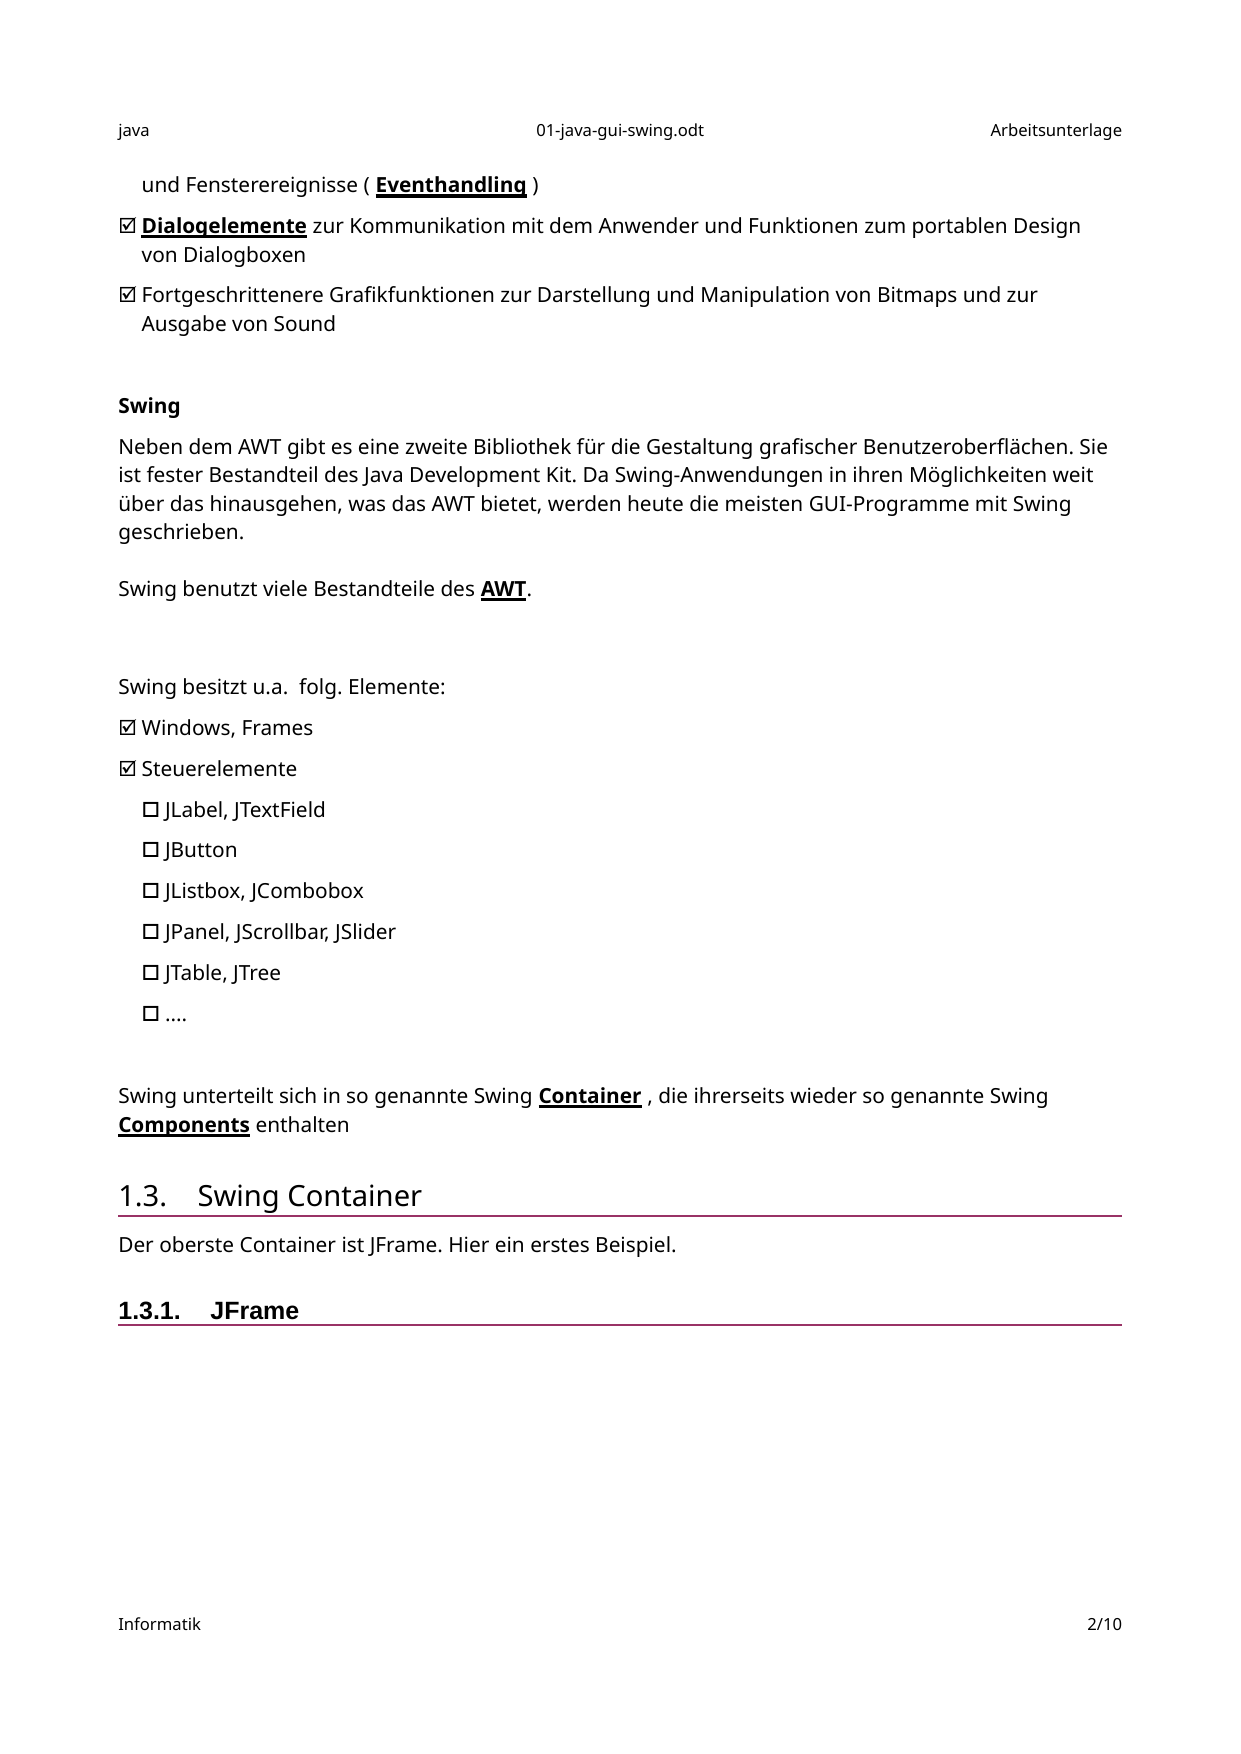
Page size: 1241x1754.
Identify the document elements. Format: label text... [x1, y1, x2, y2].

text Swing benutzt viele Bestandteile des AWT. [118, 574, 1122, 602]
list .... [141, 999, 1122, 1028]
list JButton [141, 836, 1122, 864]
list Windows, Frames [118, 713, 1122, 741]
list JLabel, JTextField [141, 795, 1122, 823]
text Swing unterteilt sich in so genannte Swing Container , die ihrerseits wieder so genannte Swing Components enthalten [118, 1081, 1122, 1138]
list JListbox, JCombobox [141, 877, 1122, 905]
subtitle Swing Container [118, 1176, 1122, 1215]
list Steuerelemente [118, 754, 1122, 782]
list JTable, JTree [141, 958, 1122, 987]
list Dialogelemente zur Kommunikation mit dem Anwender und Funktionen zum portablen Design von Dialogboxen [118, 211, 1122, 268]
list und Fensterereignisse ( Eventhandling ) [118, 170, 1122, 199]
subtitle JFrame [118, 1296, 1122, 1324]
list Fortgeschrittenere Grafikfunktionen zur Darstellung und Manipulation von Bitmaps und zur Ausgabe von Sound [118, 281, 1122, 337]
text Neben dem AWT gibt es eine zweite Bibliothek für die Gestaltung grafischer Benutzeroberflächen. Sie ist fester Bestandteil des Java Development Kit. Da Swing-Anwendungen in ihren Möglichkeiten weit über das hinausgehen, was das AWT bietet, werden heute die meisten GUI-Programme mit Swing geschrieben. [118, 432, 1122, 546]
text Der oberste Container ist JFrame. Hier ein erstes Beispiel. [118, 1230, 1122, 1258]
text Swing besitzt u.a. folg. Elemente: [118, 672, 1122, 700]
text Swing [118, 391, 1122, 419]
list JPanel, JScrollbar, JSlider [141, 917, 1122, 946]
